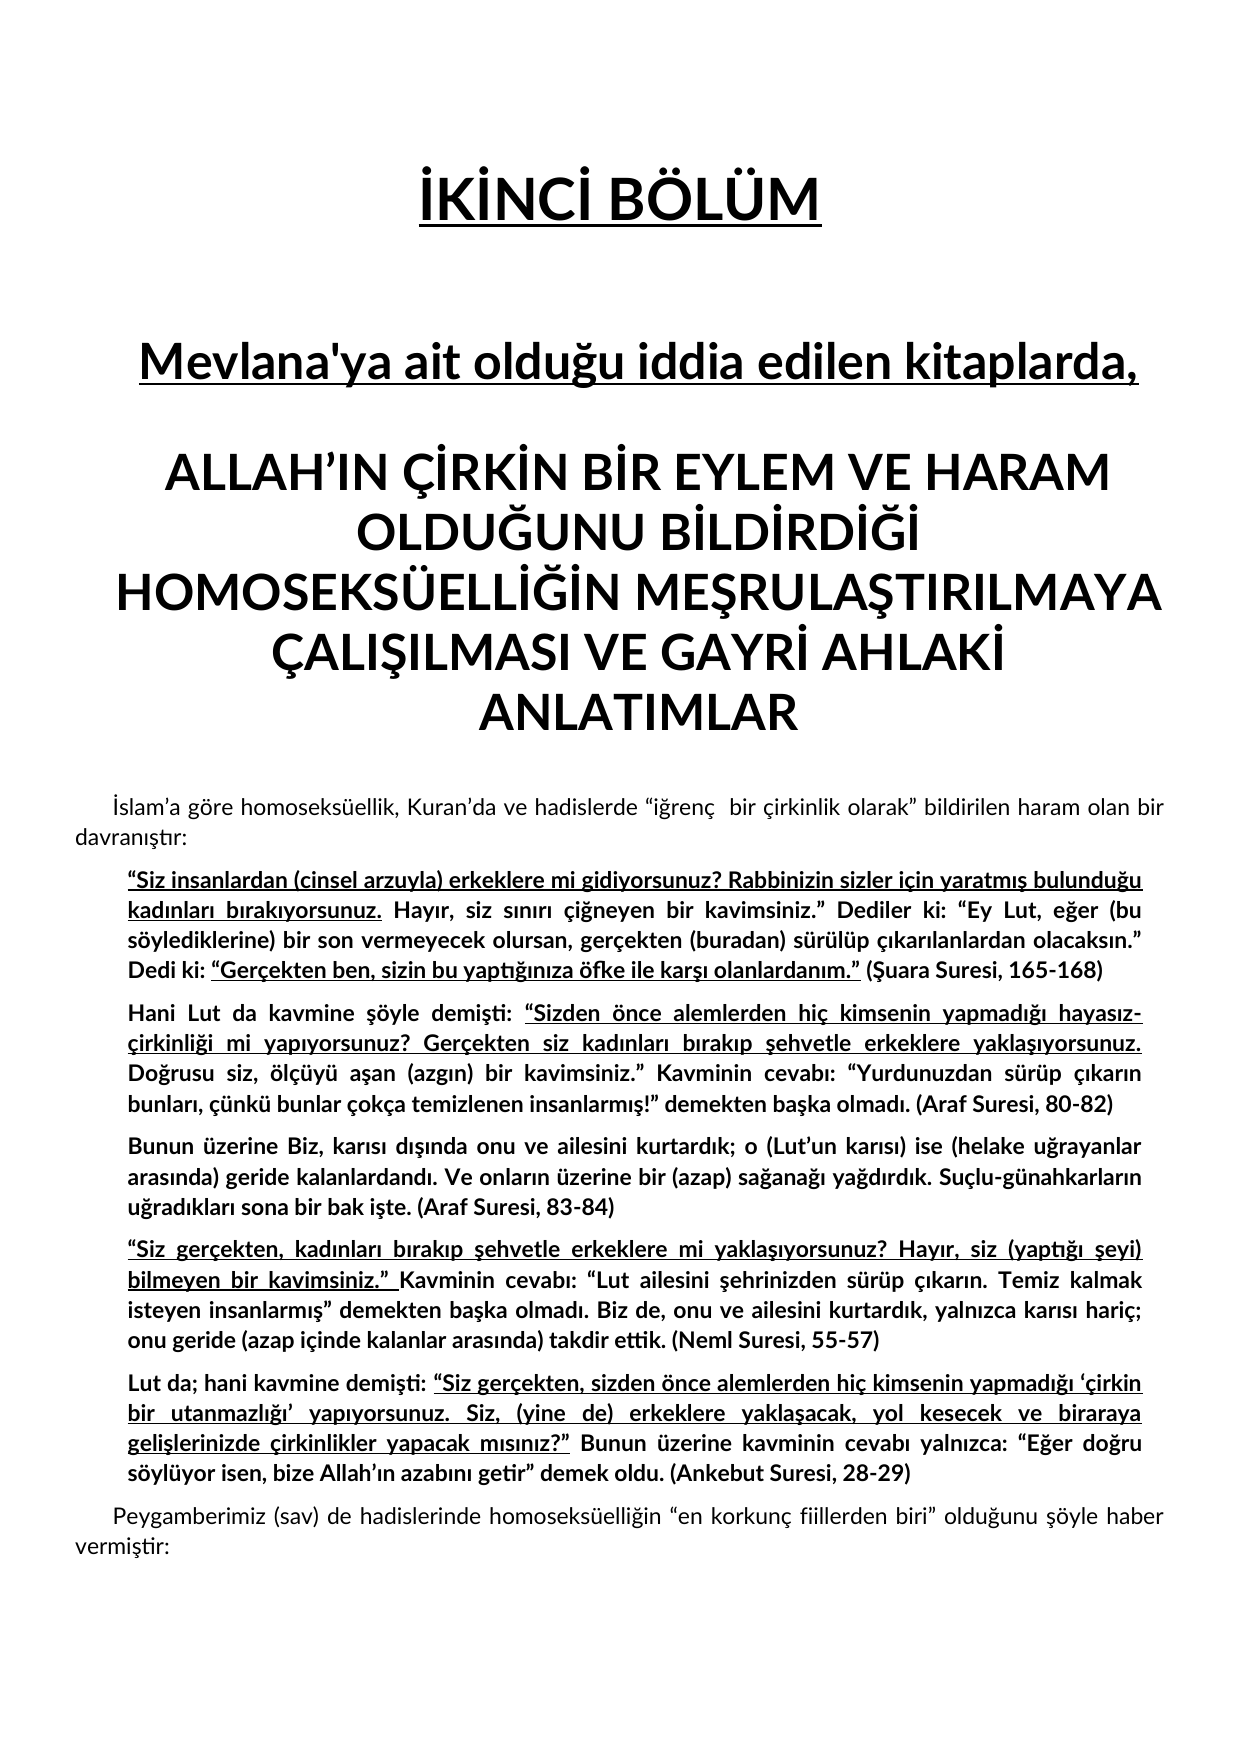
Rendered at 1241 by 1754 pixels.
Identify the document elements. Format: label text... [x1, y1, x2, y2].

text İslam’a göre homoseksüellik, Kuran’da ve hadislerde “iğrenç bir çirkinlik olarak” bildirilen haram olan bir davranıştır: [75, 792, 1165, 850]
text Peygamberimiz (sav) de hadislerinde homoseksüelliğin “en korkunç fiillerden biri” olduğunu şöyle haber vermiştir: [75, 1502, 1165, 1559]
text Lut da; hani kavmine demişti: “Siz gerçekten, sizden önce alemlerden hiç kimsenin yapmadığı ‘çirkin bir utanmazlığı’ yapıyorsunuz. Siz, (yine de) erkeklere yaklaşacak, yol kesecek ve biraraya gelişlerinizde çirkinlikler yapacak mısınız?” Bunun üzerine kavminin cevabı yalnızca: “Eğer doğru söylüyor isen, bize Allah’ın azabını getir” demek oldu. (Ankebut Suresi, 28-29) [127, 1368, 1143, 1487]
text “Siz insanlardan (cinsel arzuyla) erkeklere mi gidiyorsunuz? Rabbinizin sizler için yaratmış bulunduğu [127, 865, 1143, 889]
text kadınları bırakıyorsunuz. Hayır, siz sınırı çiğneyen bir kavimsiniz.” Dediler ki: “Ey Lut, eğer (bu söylediklerine) bir son vermeyecek olursan, gerçekten (buradan) sürülüp çıkarılanlardan olacaksın.” Dedi ki: “Gerçekten ben, sizin bu yaptığınıza öfke ile karşı olanlardanım.” (Şuara Suresi, 165-168) [127, 890, 1143, 983]
text Hani Lut da kavmine şöyle demişti: “Sizden önce alemlerden hiç kimsenin yapmadığı hayasız-çirkinliği mi yapıyorsunuz? Gerçekten siz kadınları bırakıp şehvetle erkeklere yaklaşıyorsunuz. Doğrusu siz, ölçüyü aşan (azgın) bir kavimsiniz.” Kavminin cevabı: “Yurdunuzdan sürüp çıkarın bunları, çünkü bunlar çokça temizlenen insanlarmış!” demekten başka olmadı. (Araf Suresi, 80-82) [127, 999, 1143, 1117]
subtitle ALLAH’IN ÇİRKİN BİR EYLEM VE HARAM OLDUĞUNU BİLDİRDİĞİ HOMOSEKSÜELLİĞİN MEŞRULAŞTIRILMAYA ÇALIŞILMASI VE GAYRİ AHLAKİ ANLATIMLAR [112, 441, 1165, 741]
subtitle İKİNCİ BÖLÜM [75, 162, 1165, 232]
subtitle Mevlana'ya ait olduğu iddia edilen kitaplarda, [112, 330, 1165, 390]
text bilmeyen bir kavimsiniz.” Kavminin cevabı: “Lut ailesini şehrinizden sürüp çıkarın. Temiz kalmak isteyen insanlarmış” demekten başka olmadı. Biz de, onu ve ailesini kurtardık, yalnızca karısı hariç; onu geride (azap içinde kalanlar arasında) takdir ettik. (Neml Suresi, 55-57) [127, 1260, 1143, 1353]
text “Siz gerçekten, kadınları bırakıp şehvetle erkeklere mi yaklaşıyorsunuz? Hayır, siz (yaptığı şeyi) [127, 1235, 1143, 1259]
text Bunun üzerine Biz, karısı dışında onu ve ailesini kurtardık; o (Lut’un karısı) ise (helake uğrayanlar arasında) geride kalanlardandı. Ve onların üzerine bir (azap) sağanağı yağdırdık. Suçlu-günahkarların uğradıkları sona bir bak işte. (Araf Suresi, 83-84) [127, 1132, 1143, 1220]
